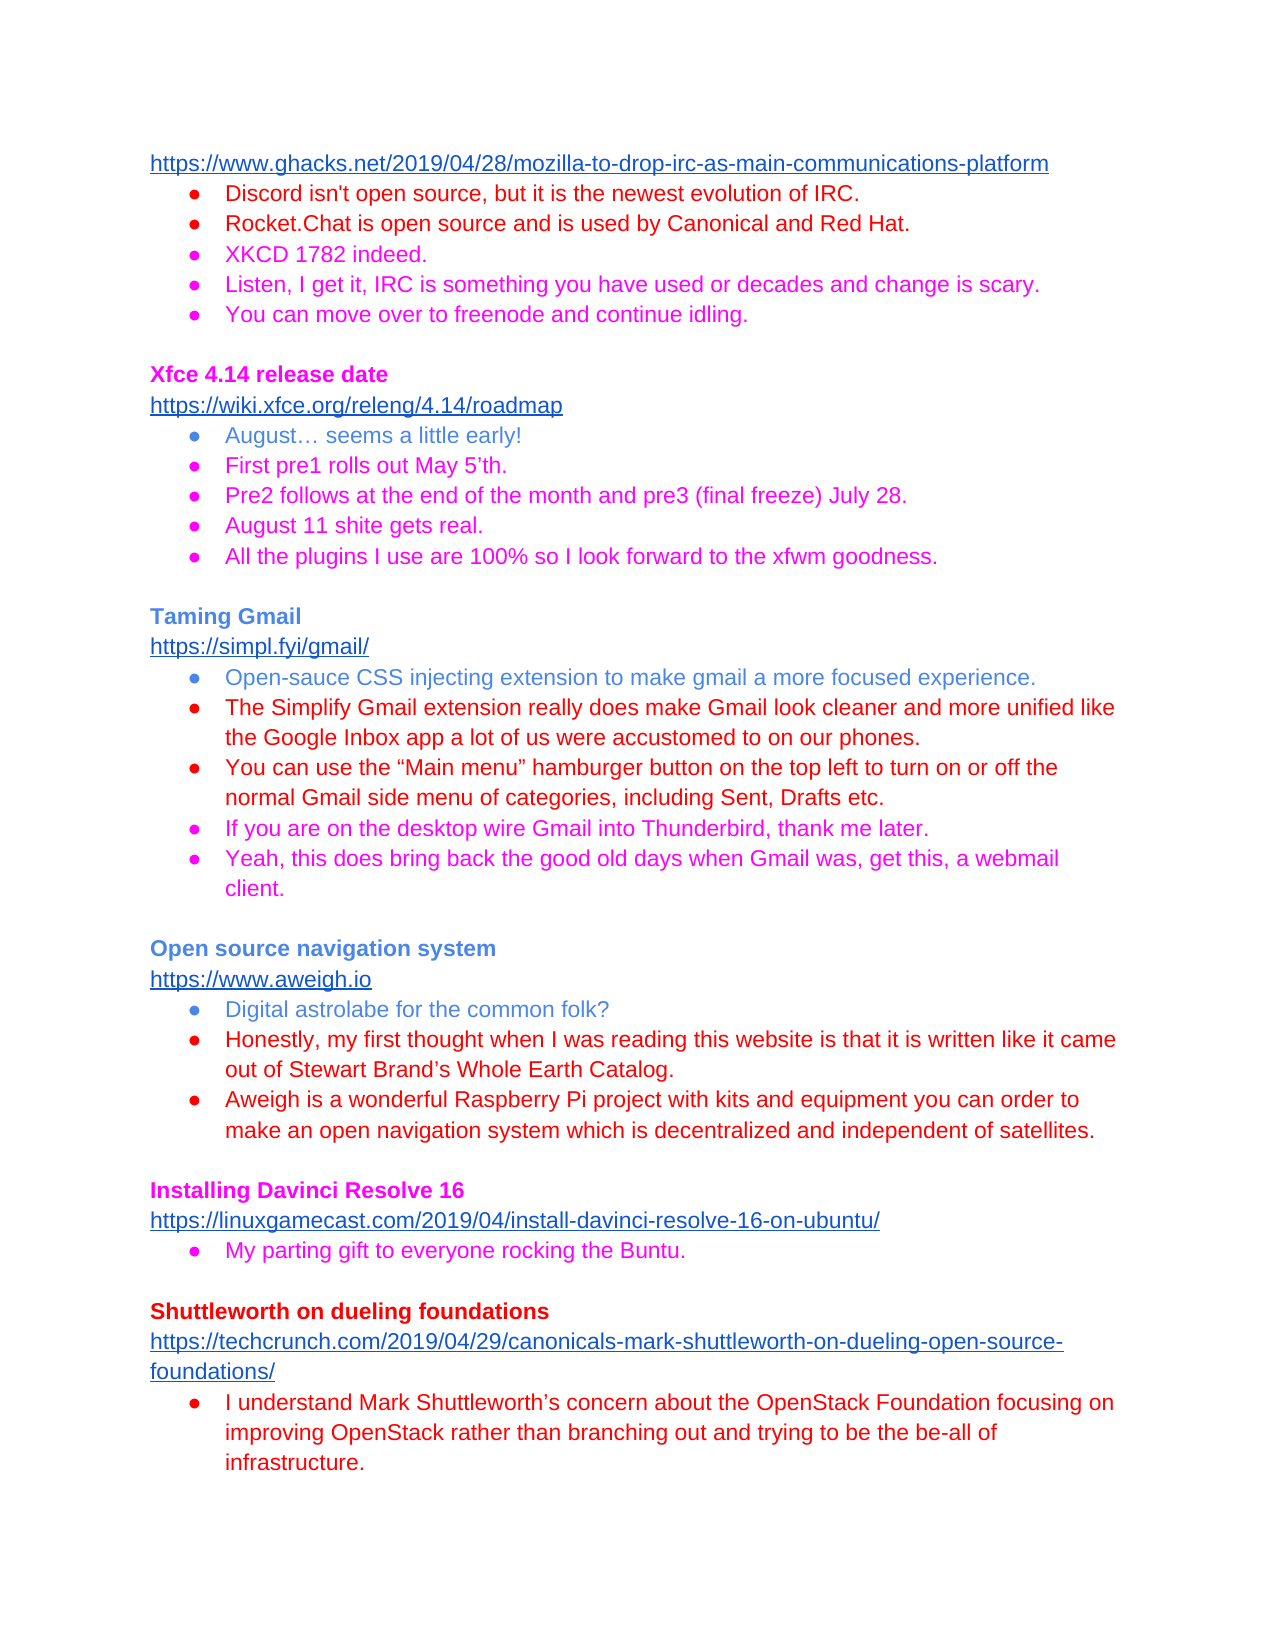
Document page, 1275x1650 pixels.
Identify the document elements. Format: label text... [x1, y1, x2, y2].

list Honestly, my first thought when I was reading this website is that it is written like it came out of Stewart Brand’s Whole Earth Catalog. [187, 1026, 1125, 1083]
list August 11 shite gets real. [187, 512, 1125, 539]
text Xfce 4.14 release date [150, 361, 1125, 388]
list Yeah, this does bring back the good old days when Gmail was, get this, a webmail client. [187, 845, 1125, 901]
text https://wiki.xfce.org/releng/4.14/roadmap [150, 392, 1125, 418]
text https://techcrunch.com/2019/04/29/canonicals-mark-shuttleworth-on-dueling-open-source-foundations/ [150, 1328, 1125, 1385]
text Installing Davinci Resolve 16 [150, 1177, 1125, 1203]
list All the plugins I use are 100% so I look forward to the xfwm goodness. [187, 543, 1125, 569]
list You can use the “Main menu” hamburger button on the top left to turn on or off the normal Gmail side menu of categories, including Sent, Drafts etc. [187, 754, 1125, 811]
text Open source navigation system [150, 935, 1125, 962]
text Taming Gmail [150, 603, 1125, 629]
list My parting gift to everyone rocking the Buntu. [187, 1237, 1125, 1264]
list Open-sauce CSS injecting extension to make gmail a more focused experience. [187, 663, 1125, 690]
list XKCD 1782 indeed. [187, 241, 1125, 267]
list Digital astrolabe for the common folk? [187, 996, 1125, 1022]
text https://simpl.fyi/gmail/ [150, 633, 1125, 660]
list The Simplify Gmail extension really does make Gmail look cleaner and more unified like the Google Inbox app a lot of us were accustomed to on our phones. [187, 694, 1125, 750]
text https://www.ghacks.net/2019/04/28/mozilla-to-drop-irc-as-main-communications-platform [150, 150, 1125, 176]
text https://linuxgamecast.com/2019/04/install-davinci-resolve-16-on-ubuntu/ [150, 1207, 1125, 1234]
list First pre1 rolls out May 5’th. [187, 452, 1125, 478]
list Rocket.Chat is open source and is used by Canonical and Red Hat. [187, 210, 1125, 237]
list If you are on the desktop wire Gmail into Thunderbird, thank me later. [187, 814, 1125, 841]
list August… seems a little early! [187, 422, 1125, 448]
list Pre2 follows at the end of the month and pre3 (final freeze) July 28. [187, 482, 1125, 509]
list Discord isn't open source, but it is the newest evolution of IRC. [187, 180, 1125, 207]
text https://www.aweigh.io [150, 966, 1125, 992]
list Listen, I get it, IRC is something you have used or decades and change is scary. [187, 271, 1125, 297]
text Shuttleworth on dueling foundations [150, 1298, 1125, 1324]
list Aweigh is a wonderful Raspberry Pi project with kits and equipment you can order to make an open navigation system which is decentralized and independent of satellites. [187, 1086, 1125, 1143]
list You can move over to freenode and continue idling. [187, 301, 1125, 327]
list I understand Mark Shuttleworth’s concern about the OpenStack Foundation focusing on improving OpenStack rather than branching out and trying to be the be-all of infrastructure. [187, 1388, 1125, 1475]
